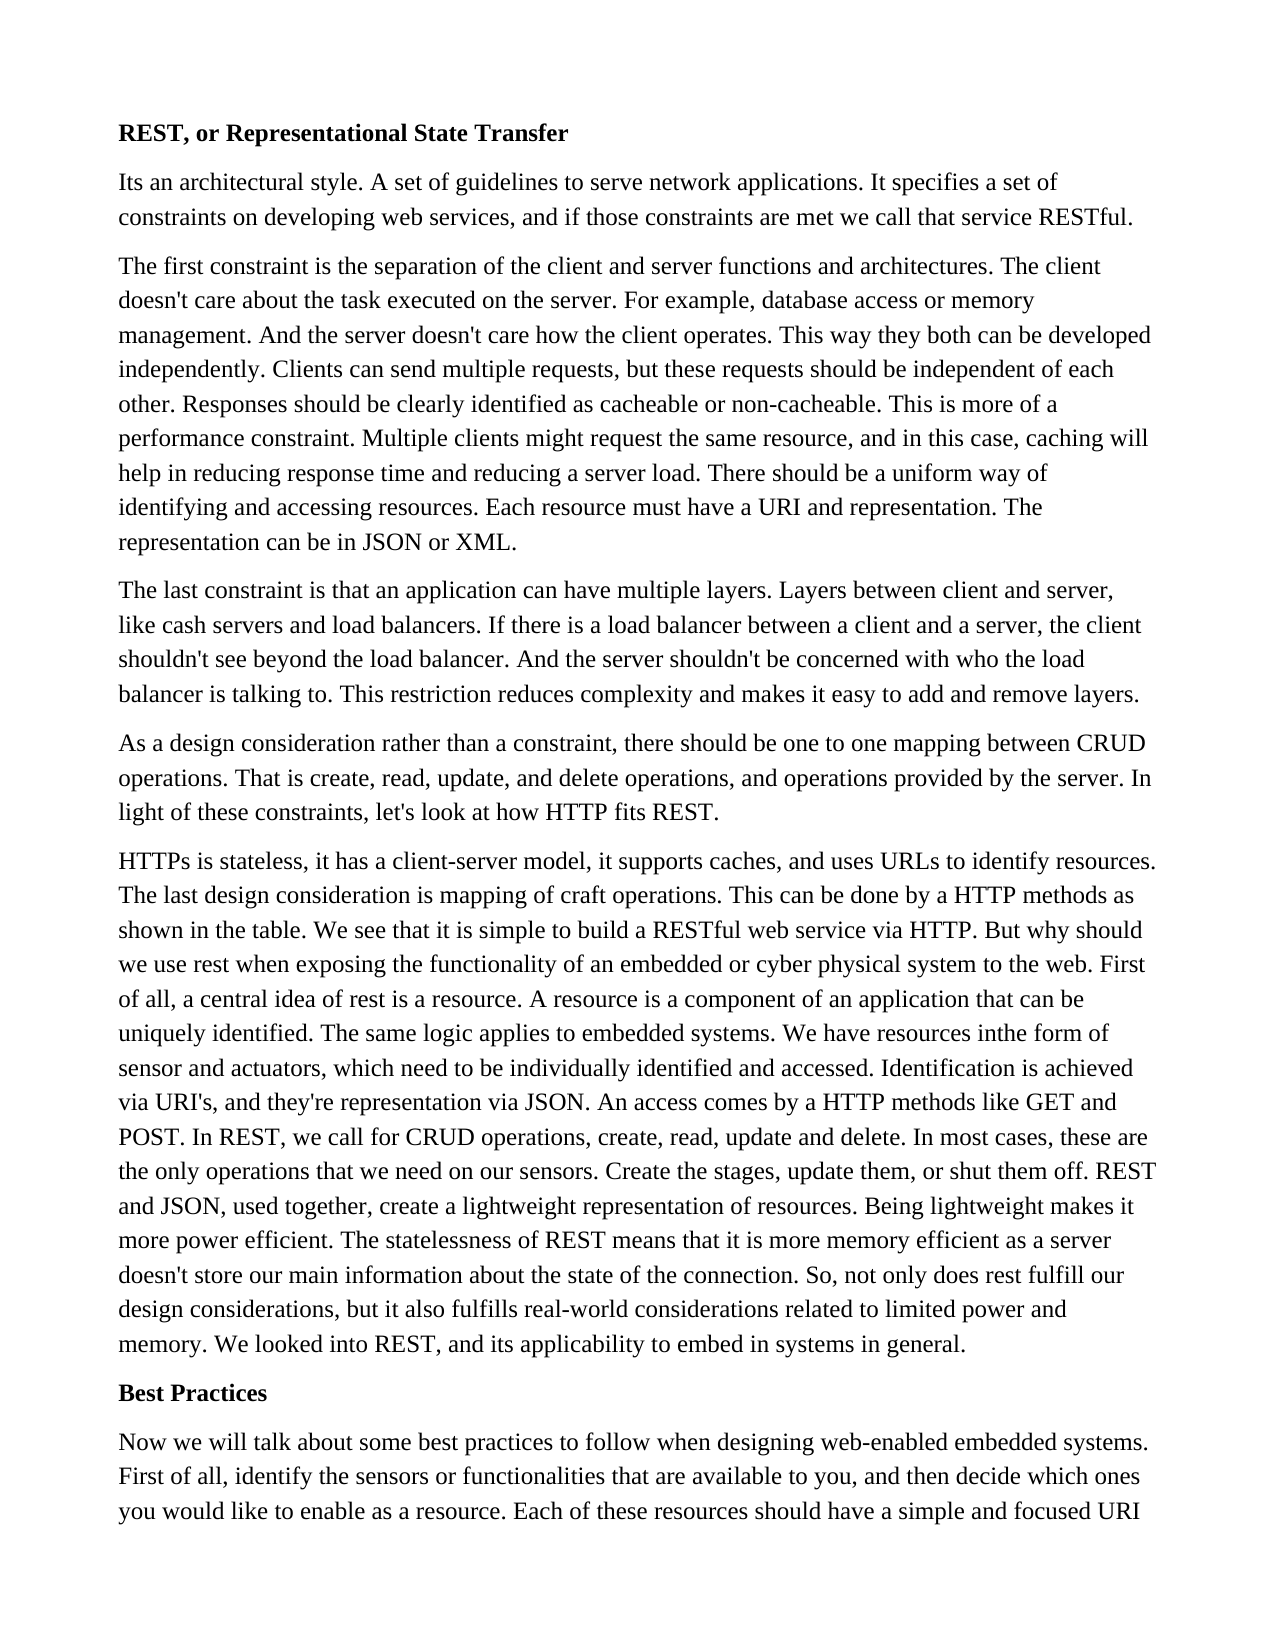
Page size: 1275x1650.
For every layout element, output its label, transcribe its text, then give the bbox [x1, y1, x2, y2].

text As a design consideration rather than a constraint, there should be one to one mapping between CRUD operations. That is create, read, update, and delete operations, and operations provided by the server. In light of these constraints, let's look at how HTTP fits REST. [118, 728, 1157, 826]
text The last constraint is that an application can have multiple layers. Layers between client and server, like cash servers and load balancers. If there is a load balancer between a client and a server, the client shouldn't see beyond the load balancer. And the server shouldn't be concerned with who the load balancer is talking to. This restriction reduces complexity and makes it easy to add and remove layers. [118, 576, 1157, 708]
text Now we will talk about some best practices to follow when designing web-enabled embedded systems. First of all, identify the sensors or functionalities that are available to you, and then decide which ones you would like to enable as a resource. Each of these resources should have a simple and focused URI [118, 1427, 1157, 1525]
text The first constraint is the separation of the client and server functions and architectures. The client doesn't care about the task executed on the server. For example, database access or memory management. And the server doesn't care how the client operates. This way they both can be developed independently. Clients can send multiple requests, but these requests should be independent of each other. Responses should be clearly identified as cacheable or non-cacheable. This is more of a performance constraint. Multiple clients might request the same resource, and in this case, caching will help in reducing response time and reducing a server load. There should be a uniform way of identifying and accessing resources. Each resource must have a URI and representation. The representation can be in JSON or XML. [118, 251, 1157, 555]
text Best Practices [118, 1378, 1157, 1407]
text Its an architectural style. A set of guidelines to serve network applications. It specifies a set of constraints on developing web services, and if those constraints are met we call that service RESTful. [118, 167, 1157, 230]
text HTTPs is stateless, it has a client-server model, it supports caches, and uses URLs to identify resources. The last design consideration is mapping of craft operations. This can be done by a HTTP methods as shown in the table. We see that it is simple to build a RESTful web service via HTTP. But why should we use rest when exposing the functionality of an embedded or cyber physical system to the web. First of all, a central idea of rest is a resource. A resource is a component of an application that can be uniquely identified. The same logic applies to embedded systems. We have resources inthe form of sensor and actuators, which need to be individually identified and accessed. Identification is achieved via URI's, and they're representation via JSON. An access comes by a HTTP methods like GET and POST. In REST, we call for CRUD operations, create, read, update and delete. In most cases, these are the only operations that we need on our sensors. Create the stages, update them, or shut them off. REST and JSON, used together, create a lightweight representation of resources. Being lightweight makes it more power efficient. The statelessness of REST means that it is more memory efficient as a server doesn't store our main information about the state of the connection. So, not only does rest fulfill our design considerations, but it also fulfills real-world considerations related to limited power and memory. We looked into REST, and its applicability to embed in systems in general. [118, 846, 1157, 1358]
text REST, or Representational State Transfer [118, 118, 1157, 147]
